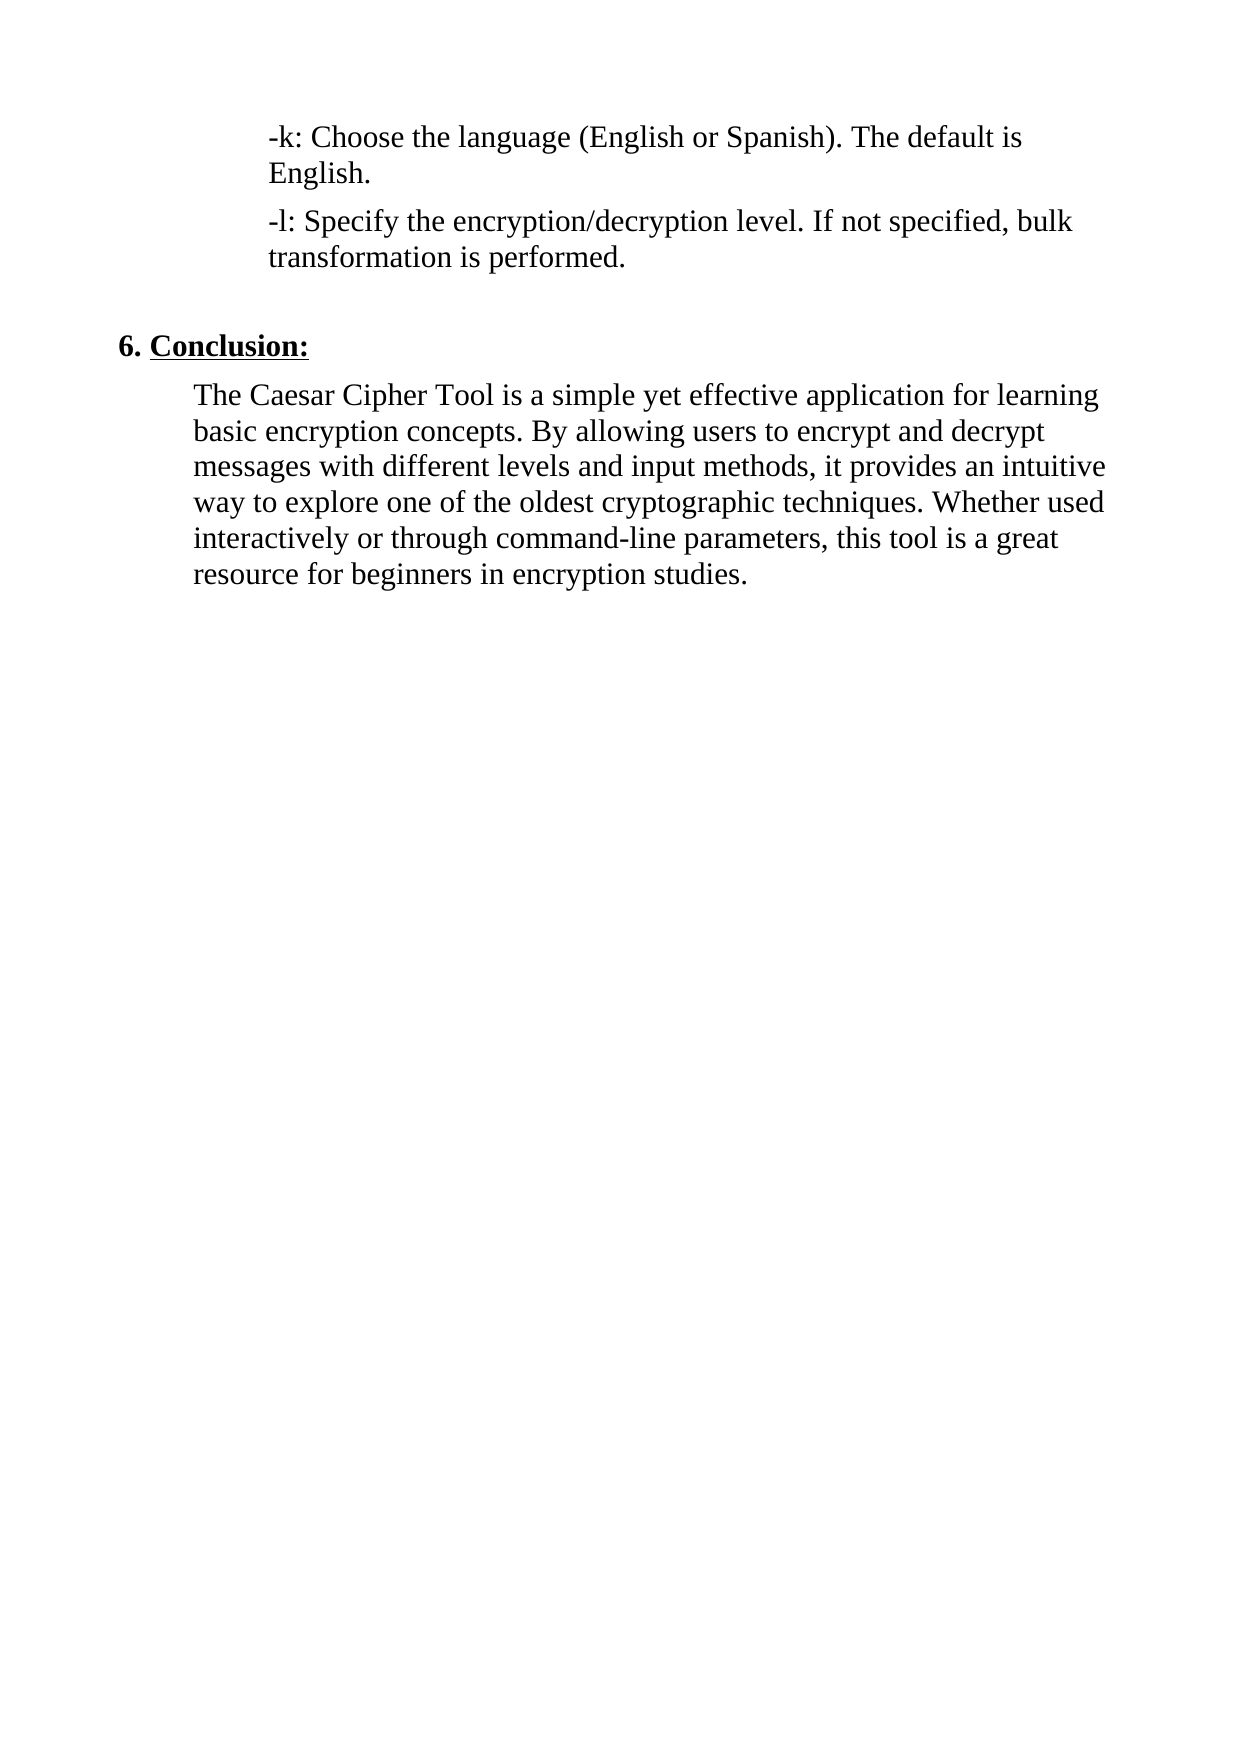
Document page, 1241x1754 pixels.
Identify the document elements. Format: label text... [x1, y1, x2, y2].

text The Caesar Cipher Tool is a simple yet effective application for learning basic encryption concepts. By allowing users to encrypt and decrypt messages with different levels and input methods, it provides an intuitive way to explore one of the oldest cryptographic techniques. Whether used interactively or through command-line parameters, this tool is a great resource for beginners in encryption studies. [193, 376, 1122, 591]
text -k: Choose the language (English or Spanish). The default is English. [268, 118, 1122, 190]
text 6. Conclusion: [118, 327, 1122, 363]
text -l: Specify the encryption/decryption level. If not specified, bulk transformation is performed. [268, 202, 1122, 274]
